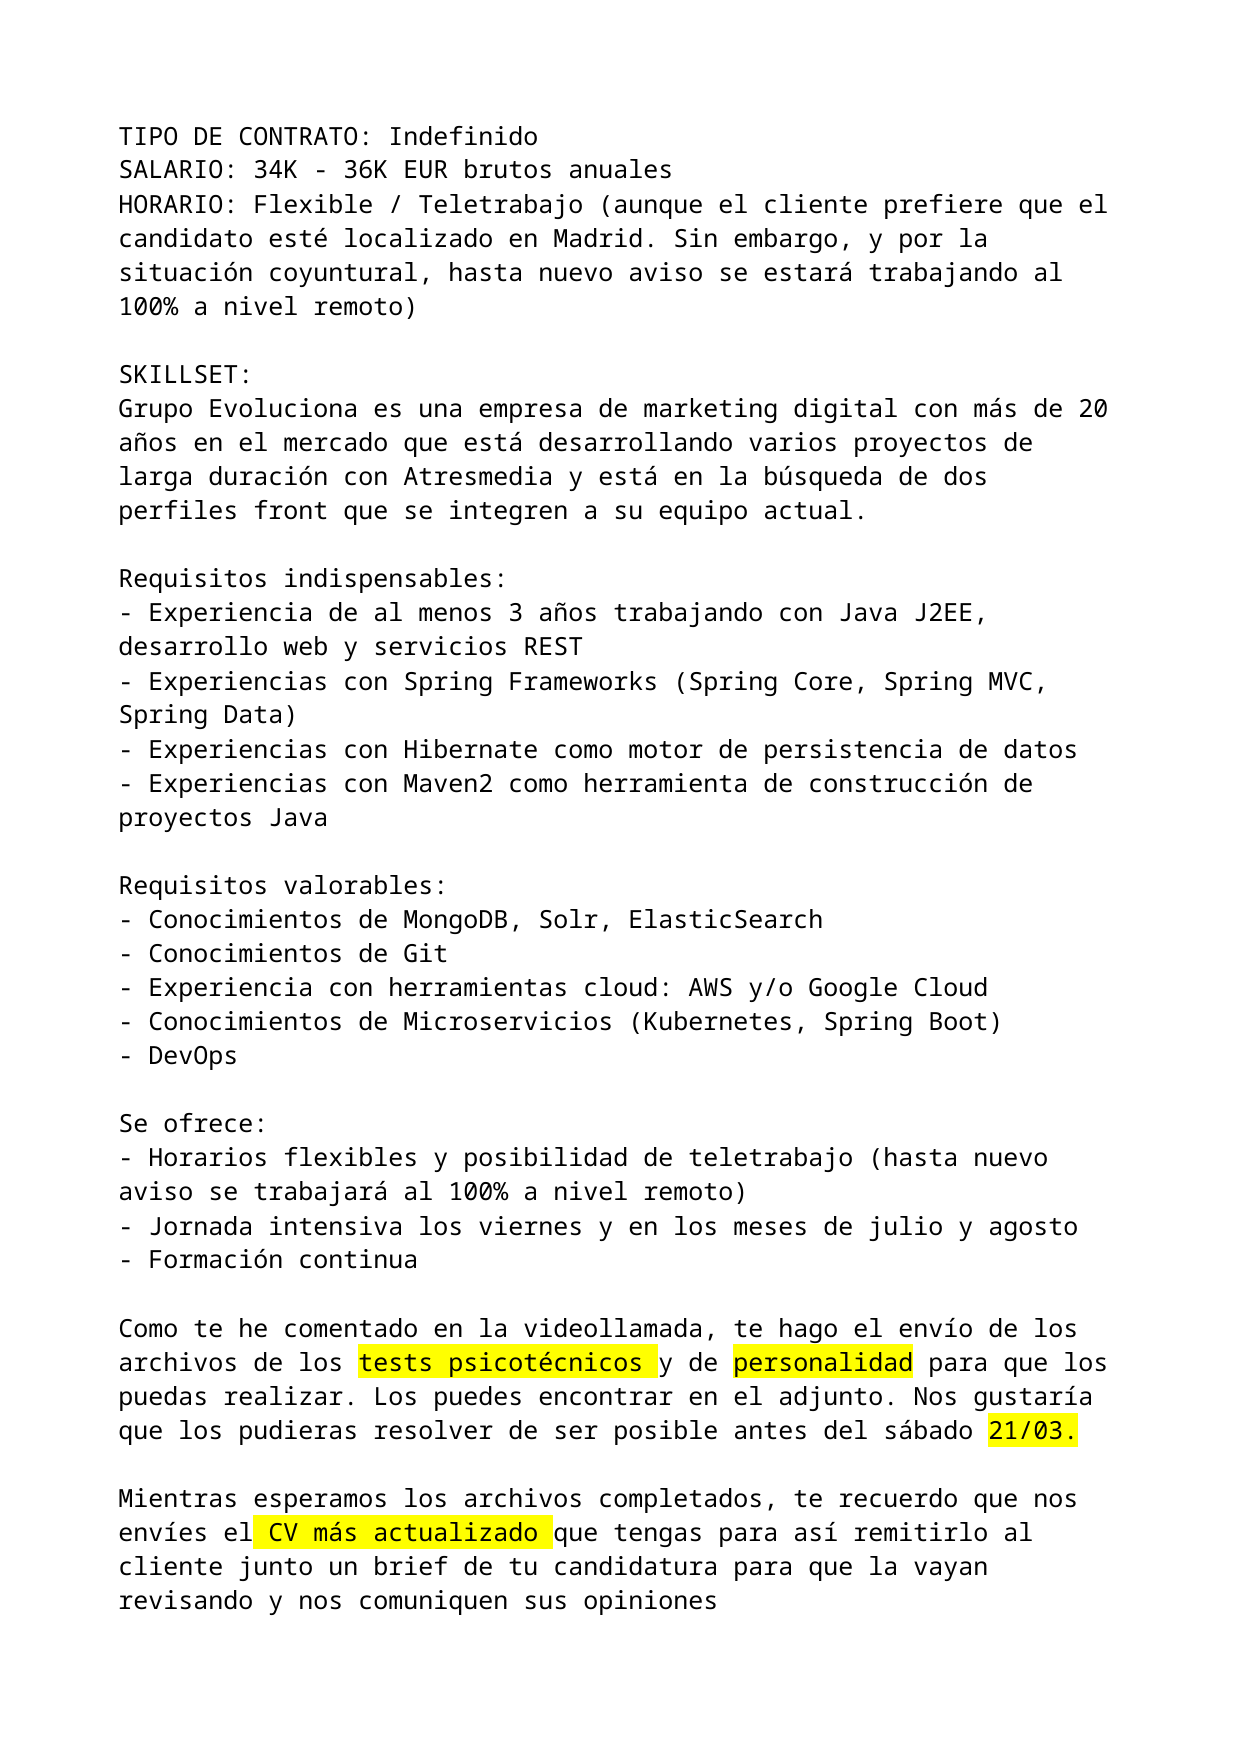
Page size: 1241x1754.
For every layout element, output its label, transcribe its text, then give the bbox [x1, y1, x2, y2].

text - Experiencias con Maven2 como herramienta de construcción de proyectos Java [118, 765, 1122, 833]
text SKILLSET: [118, 357, 1122, 391]
text - Formación continua [118, 1242, 1122, 1276]
text SALARIO: 34K - 36K EUR brutos anuales [118, 152, 1122, 186]
text Como te he comentado en la videollamada, te hago el envío de los archivos de los tests psicotécnicos y de personalidad para que los puedas realizar. Los puedes encontrar en el adjunto. Nos gustaría que los pudieras resolver de ser posible antes del sábado 21/03. [118, 1310, 1122, 1447]
text TIPO DE CONTRATO: Indefinido [118, 118, 1122, 152]
text Mientras esperamos los archivos completados, te recuerdo que nos envíes el CV más actualizado que tengas para así remitirlo al cliente junto un brief de tu candidatura para que la vayan revisando y nos comuniquen sus opiniones [118, 1481, 1122, 1617]
text - Conocimientos de Microservicios (Kubernetes, Spring Boot) [118, 1004, 1122, 1038]
text - Horarios flexibles y posibilidad de teletrabajo (hasta nuevo aviso se trabajará al 100% a nivel remoto) [118, 1140, 1122, 1208]
text - Conocimientos de Git [118, 936, 1122, 970]
text - DevOps [118, 1038, 1122, 1072]
text - Conocimientos de MongoDB, Solr, ElasticSearch [118, 902, 1122, 936]
text - Experiencia con herramientas cloud: AWS y/o Google Cloud [118, 970, 1122, 1004]
text - Experiencias con Spring Frameworks (Spring Core, Spring MVC, Spring Data) [118, 663, 1122, 731]
text Requisitos valorables: [118, 867, 1122, 902]
text HORARIO: Flexible / Teletrabajo (aunque el cliente prefiere que el candidato esté localizado en Madrid. Sin embargo, y por la situación coyuntural, hasta nuevo aviso se estará trabajando al 100% a nivel remoto) [118, 186, 1122, 322]
text - Jornada intensiva los viernes y en los meses de julio y agosto [118, 1208, 1122, 1242]
text - Experiencia de al menos 3 años trabajando con Java J2EE, desarrollo web y servicios REST [118, 595, 1122, 663]
text Se ofrece: [118, 1106, 1122, 1140]
text - Experiencias con Hibernate como motor de persistencia de datos [118, 731, 1122, 765]
text Grupo Evoluciona es una empresa de marketing digital con más de 20 años en el mercado que está desarrollando varios proyectos de larga duración con Atresmedia y está en la búsqueda de dos perfiles front que se integren a su equipo actual. [118, 391, 1122, 527]
text Requisitos indispensables: [118, 561, 1122, 595]
